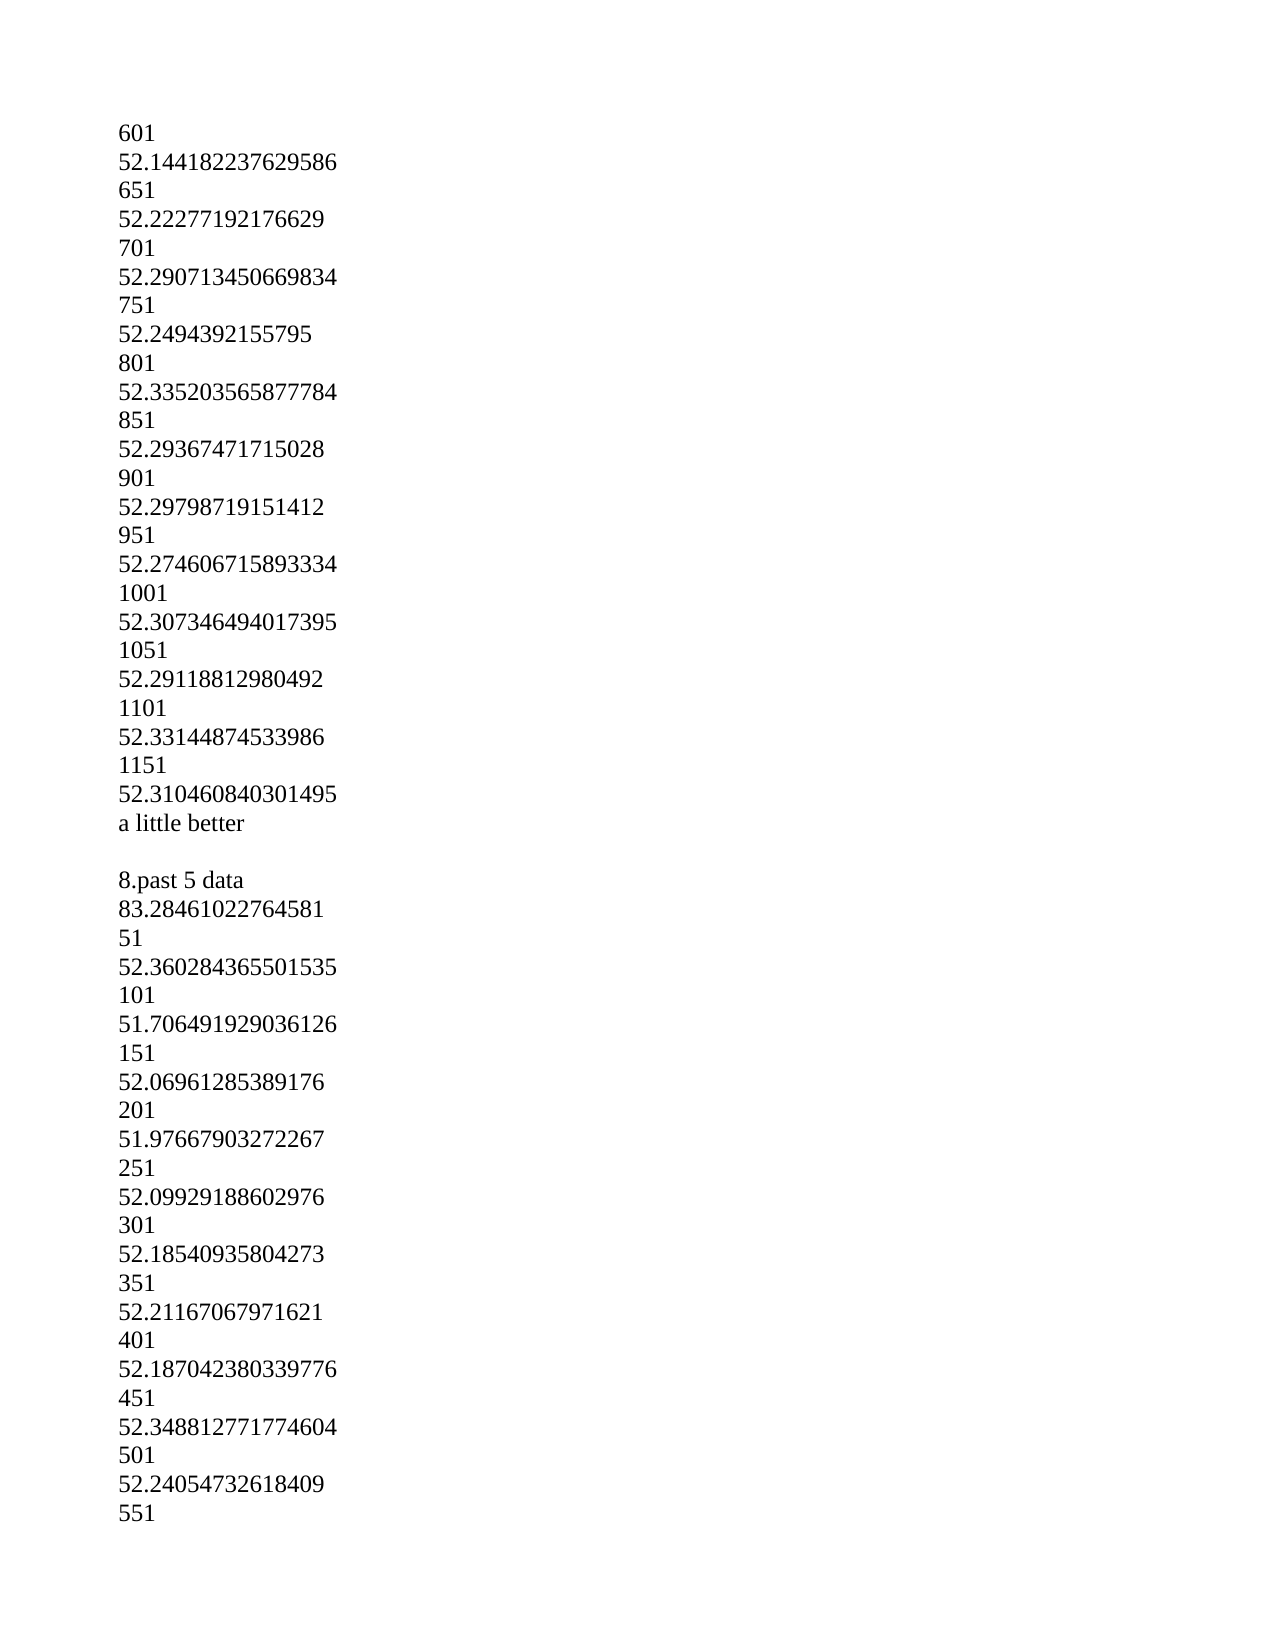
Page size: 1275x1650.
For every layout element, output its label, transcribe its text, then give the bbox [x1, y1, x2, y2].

text 83.28461022764581 [118, 894, 1157, 923]
text 52.274606715893334 [118, 549, 1157, 578]
text 52.29367471715028 [118, 434, 1157, 463]
text a little better [118, 808, 1157, 837]
text 551 [118, 1498, 1157, 1527]
text 52.187042380339776 [118, 1354, 1157, 1383]
text 101 [118, 981, 1157, 1009]
text 351 [118, 1268, 1157, 1297]
text 301 [118, 1211, 1157, 1239]
text 52.335203565877784 [118, 377, 1157, 406]
text 8.past 5 data [118, 866, 1157, 894]
text 1051 [118, 636, 1157, 664]
text 52.21167067971621 [118, 1297, 1157, 1326]
text 501 [118, 1441, 1157, 1469]
text 52.29798719151412 [118, 492, 1157, 521]
text 52.06961285389176 [118, 1067, 1157, 1096]
text 52.24054732618409 [118, 1469, 1157, 1498]
text 51 [118, 923, 1157, 952]
text 52.360284365501535 [118, 952, 1157, 981]
text 51.97667903272267 [118, 1124, 1157, 1153]
text 52.09929188602976 [118, 1182, 1157, 1211]
text 52.22277192176629 [118, 204, 1157, 233]
text 52.310460840301495 [118, 779, 1157, 808]
text 401 [118, 1326, 1157, 1354]
text 1101 [118, 693, 1157, 722]
text 52.33144874533986 [118, 722, 1157, 751]
text 1151 [118, 751, 1157, 779]
text 251 [118, 1153, 1157, 1182]
text 851 [118, 406, 1157, 434]
text 52.144182237629586 [118, 147, 1157, 176]
text 201 [118, 1096, 1157, 1124]
text 701 [118, 233, 1157, 262]
text 52.18540935804273 [118, 1239, 1157, 1268]
text 651 [118, 176, 1157, 204]
text 151 [118, 1038, 1157, 1067]
text 1001 [118, 578, 1157, 607]
text 901 [118, 463, 1157, 492]
text 52.290713450669834 [118, 262, 1157, 291]
text 52.348812771774604 [118, 1412, 1157, 1441]
text 52.307346494017395 [118, 607, 1157, 636]
text 601 [118, 118, 1157, 147]
text 52.29118812980492 [118, 664, 1157, 693]
text 52.2494392155795 [118, 319, 1157, 348]
text 951 [118, 521, 1157, 549]
text 801 [118, 348, 1157, 377]
text 451 [118, 1383, 1157, 1412]
text 751 [118, 291, 1157, 319]
text 51.706491929036126 [118, 1009, 1157, 1038]
